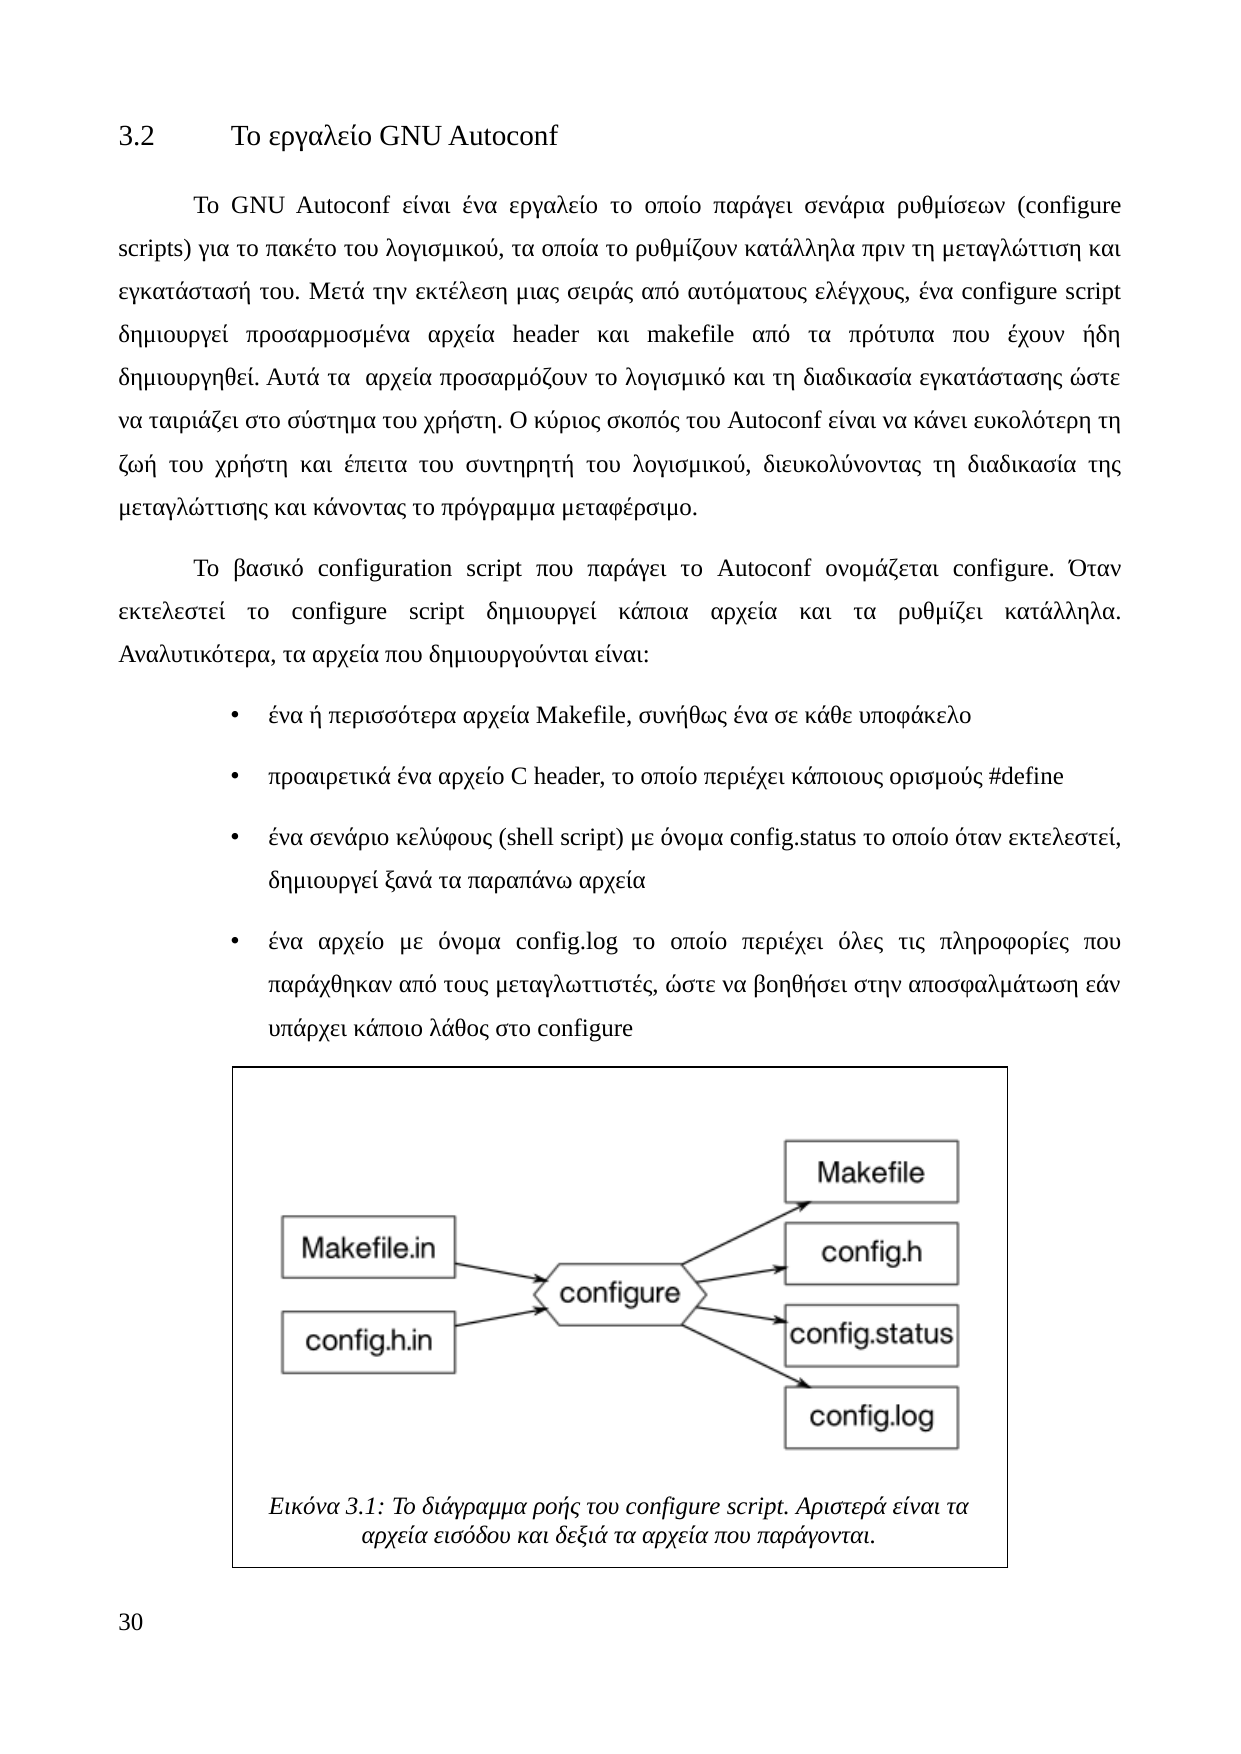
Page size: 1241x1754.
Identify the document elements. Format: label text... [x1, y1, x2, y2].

list προαιρετικά ένα αρχείο C header, το οποίο περιέχει κάποιους ορισμούς #define [231, 761, 1122, 790]
list ένα ή περισσότερα αρχεία Makefile, συνήθως ένα σε κάθε υποφάκελο [231, 700, 1122, 729]
list [233, 1068, 1007, 1567]
picture [251, 1098, 990, 1492]
text Το GNU Autoconf είναι ένα εργαλείο το οποίο παράγει σενάρια ρυθμίσεων (configure scripts) για το πακέτο του λογισμικού, τα οποία το ρυθμίζουν κατάλληλα πριν τη μεταγλώττιση και εγκατάστασή του. Μετά την εκτέλεση μιας σειράς από αυτόματους ελέγχους, ένα configure script δημιουργεί προσαρμοσμένα αρχεία header και makefile από τα πρότυπα που έχουν ήδη δημιουργηθεί. Αυτά τα αρχεία προσαρμόζουν το λογισμικό και τη διαδικασία εγκατάστασης ώστε να ταιριάζει στο σύστημα του χρήστη. Ο κύριος σκοπός του Autoconf είναι να κάνει ευκολότερη τη ζωή του χρήστη και έπειτα του συντηρητή του λογισμικού, διευκολύνοντας τη διαδικασία της μεταγλώττισης και κάνοντας το πρόγραμμα μεταφέρσιμο. [118, 190, 1122, 521]
list Το εργαλείο GNU Autoconf [118, 118, 1122, 152]
list Εικόνα 3.1: Το διάγραμμα ροής του configure script. Αριστερά είναι τα αρχεία εισόδου και δεξιά τα αρχεία που παράγονται. [251, 1492, 989, 1549]
list ένα σενάριο κελύφους (shell script) με όνομα config.status το οποίο όταν εκτελεστεί, δημιουργεί ξανά τα παραπάνω αρχεία [231, 822, 1122, 894]
text Το βασικό configuration script που παράγει το Autoconf ονομάζεται configure. Όταν εκτελεστεί το configure script δημιουργεί κάποια αρχεία και τα ρυθμίζει κατάλληλα. Αναλυτικότερα, τα αρχεία που δημιουργούνται είναι: [118, 553, 1122, 668]
list ένα αρχείο με όνομα config.log το οποίο περιέχει όλες τις πληροφορίες που παράχθηκαν από τους μεταγλωττιστές, ώστε να βοηθήσει στην αποσφαλμάτωση εάν υπάρχει κάποιο λάθος στο configure [231, 926, 1122, 1041]
